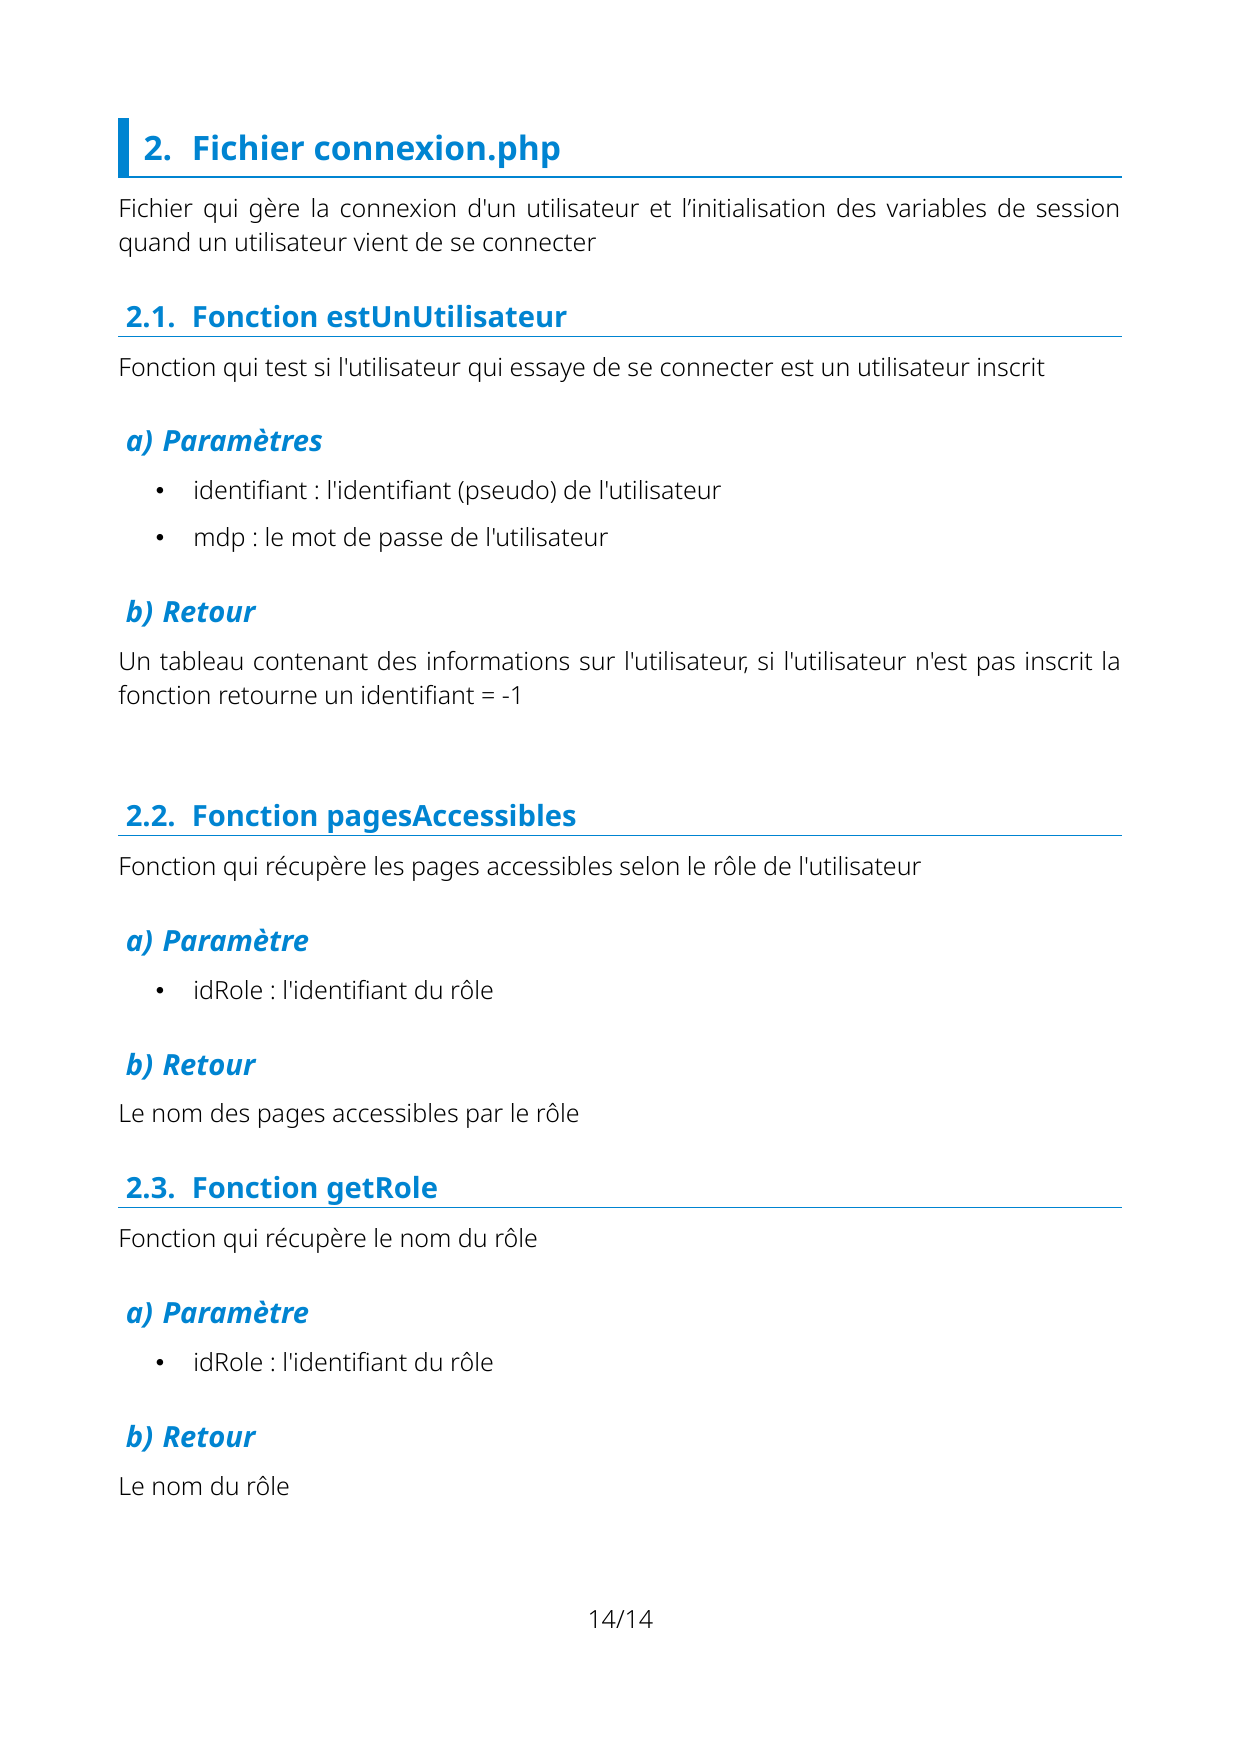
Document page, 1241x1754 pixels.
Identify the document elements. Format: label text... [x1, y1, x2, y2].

subtitle Fonction estUnUtilisateur [118, 296, 1122, 336]
subtitle Paramètre [89, 1292, 1122, 1332]
list identifiant : l'identifiant (pseudo) de l'utilisateur [156, 473, 1122, 507]
text Fonction qui récupère les pages accessibles selon le rôle de l'utilisateur [118, 849, 1122, 883]
subtitle Retour [89, 1044, 1122, 1084]
subtitle Fonction getRole [118, 1168, 1122, 1207]
list idRole : l'identifiant du rôle [156, 972, 1122, 1006]
text Le nom du rôle [118, 1468, 1122, 1502]
list idRole : l'identifiant du rôle [156, 1345, 1122, 1379]
subtitle Paramètres [89, 421, 1122, 460]
list mdp : le mot de passe de l'utilisateur [156, 519, 1122, 553]
text Le nom des pages accessibles par le rôle [118, 1096, 1122, 1130]
text Fichier qui gère la connexion d'un utilisateur et l’initialisation des variables de session quand un utilisateur vient de se connecter [118, 190, 1122, 258]
subtitle Retour [89, 591, 1122, 631]
text Fonction qui test si l'utilisateur qui essaye de se connecter est un utilisateur inscrit [118, 349, 1122, 383]
subtitle Retour [89, 1416, 1122, 1456]
subtitle Paramètre [89, 920, 1122, 960]
text Fonction qui récupère le nom du rôle [118, 1221, 1122, 1255]
subtitle Fonction pagesAccessibles [118, 795, 1122, 835]
subtitle Fichier connexion.php [129, 118, 1122, 176]
text Un tableau contenant des informations sur l'utilisateur, si l'utilisateur n'est pas inscrit la fonction retourne un identifiant = -1 [118, 643, 1122, 711]
